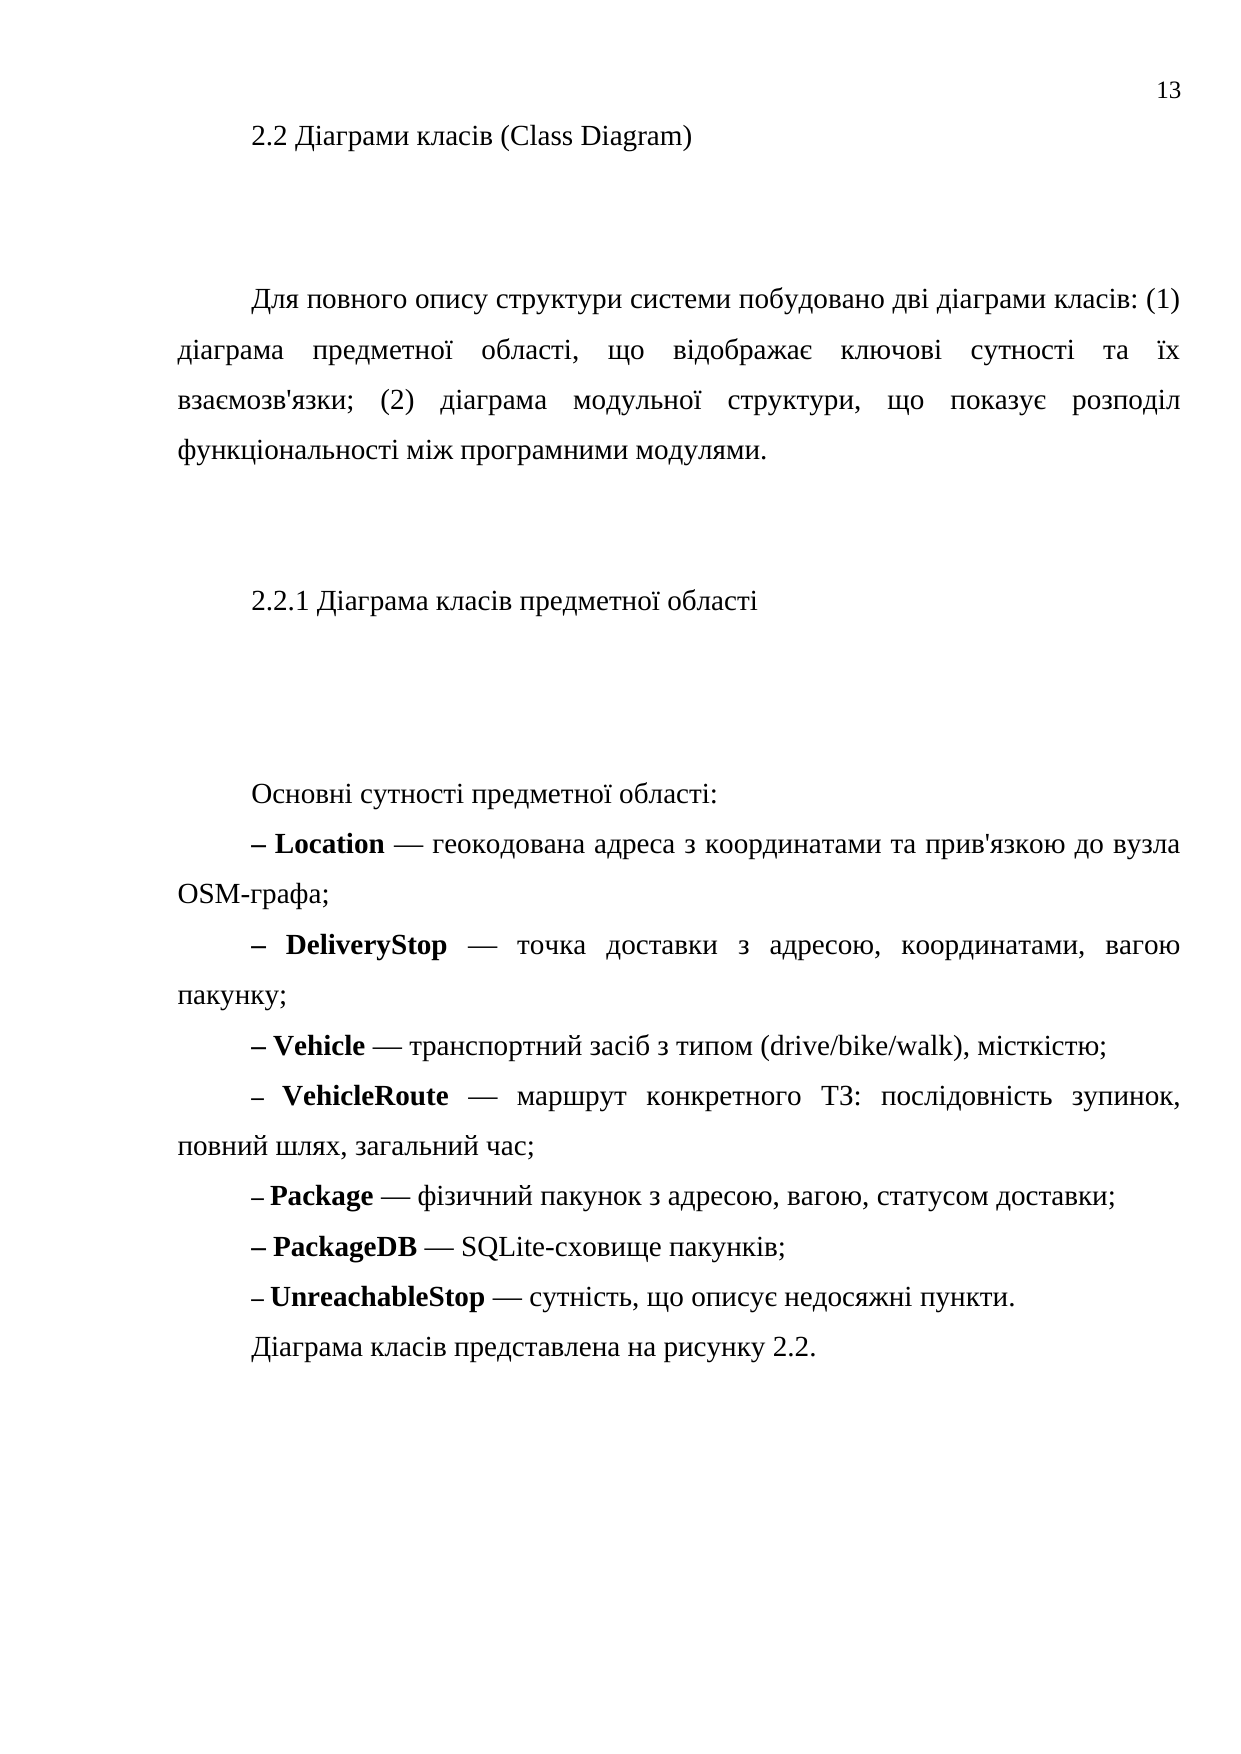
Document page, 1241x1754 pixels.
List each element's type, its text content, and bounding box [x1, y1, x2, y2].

text – UnreachableStop — сутність, що описує недосяжні пункти. [177, 1279, 1181, 1313]
text – VehicleRoute — маршрут конкретного ТЗ: послідовність зупинок, повний шлях, загальний час; [177, 1078, 1181, 1162]
text – Vehicle — транспортний засіб з типом (drive/bike/walk), місткістю; [177, 1028, 1181, 1061]
text – Location — геокодована адреса з координатами та прив'язкою до вузла OSM-графа; [177, 826, 1181, 910]
text Для повного опису структури системи побудовано дві діаграми класів: (1) діаграма предметної області, що відображає ключові сутності та їх взаємозв'язки; (2) діаграма модульної структури, що показує розподіл функціональності між програмними модулями. [177, 282, 1181, 466]
text Діаграма класів представлена на рисунку 2.2. [177, 1329, 1181, 1363]
text – Package — фізичний пакунок з адресою, вагою, статусом доставки; [177, 1178, 1181, 1212]
text – PackageDB — SQLite-сховище пакунків; [177, 1229, 1181, 1262]
text 2.2 Діаграми класів (Class Diagram) [177, 118, 1181, 152]
text Основні сутності предметної області: [177, 776, 1181, 809]
text – DeliveryStop — точка доставки з адресою, координатами, вагою пакунку; [177, 927, 1181, 1011]
text 2.2.1 Діаграма класів предметної області [177, 583, 1181, 617]
